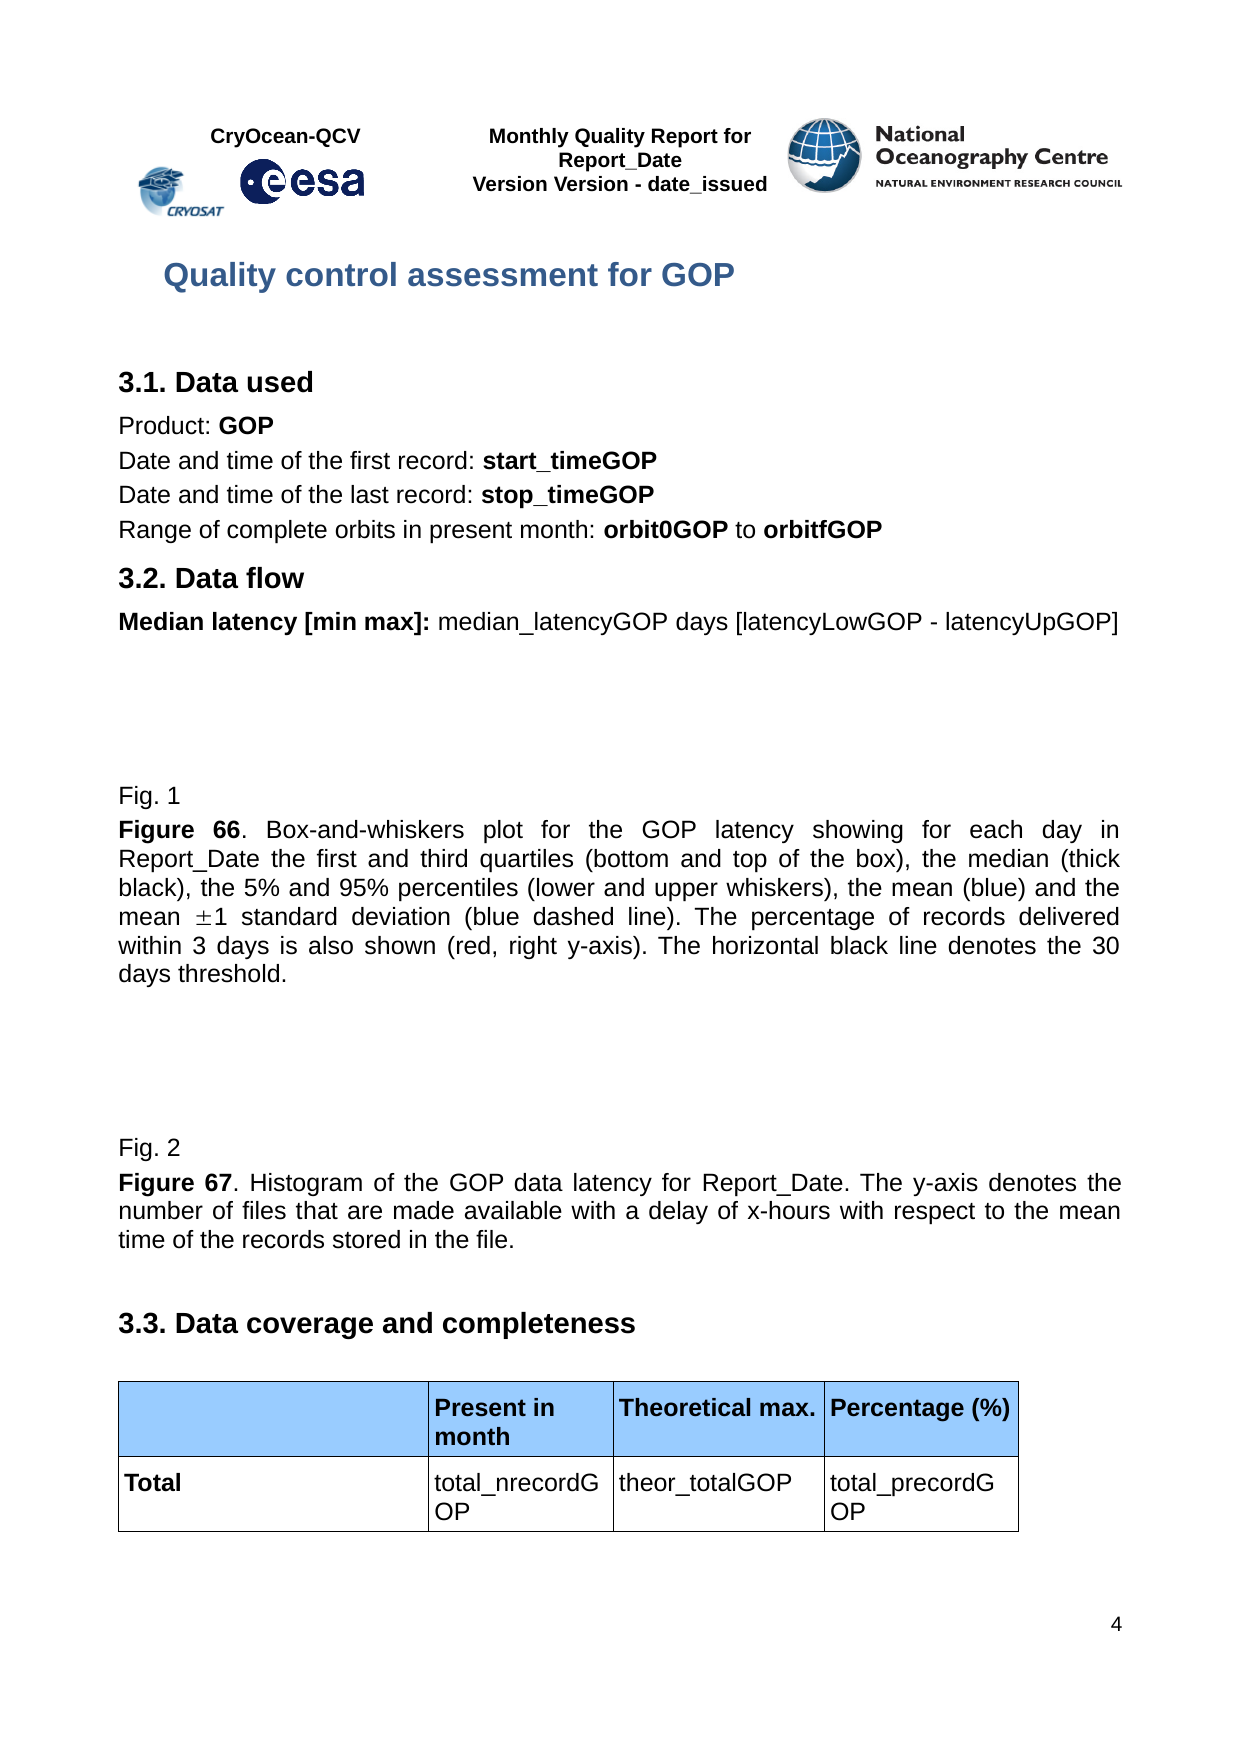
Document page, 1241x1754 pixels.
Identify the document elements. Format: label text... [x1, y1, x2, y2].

picture [118, 159, 364, 224]
table_header Theoretical max. [614, 1382, 824, 1456]
table_cell total_precordGOP [825, 1457, 1018, 1531]
text Median latency [min max]: median_latencyGOP days [latencyLowGOP - latencyUpGOP] [118, 607, 1122, 636]
text 3.3. Data coverage and completeness [118, 1306, 1122, 1340]
text 3.2. Data flow [118, 561, 1122, 595]
subtitle Quality control assessment for GOP [118, 255, 1122, 294]
picture [787, 118, 1123, 193]
title Product: GOP [118, 411, 1122, 440]
title Date and time of the first record: start_timeGOP [118, 446, 1122, 474]
title Date and time of the last record: stop_timeGOP [118, 480, 1122, 509]
table_cell theor_totalGOP [614, 1457, 824, 1531]
text Figure 66. Box-and-whiskers plot for the GOP latency showing for each day in Report_Date the first and third quartiles (bottom and top of the box), the median (thick black), the 5% and 95% percentiles (lower and upper whiskers), the mean (blue) and the mean ±1 standard deviation (blue dashed line). The percentage of records delivered within 3 days is also shown (red, right y-axis). The horizontal black line denotes the 30 days threshold. [118, 816, 1122, 988]
table_cell total_nrecordGOP [429, 1457, 613, 1531]
text 3.1. Data used [118, 365, 1122, 398]
table_header Present in month [429, 1382, 613, 1456]
text Fig. 2 [118, 1133, 1122, 1162]
text Figure 67. Histogram of the GOP data latency for Report_Date. The y-axis denotes the number of files that are made available with a delay of x-hours with respect to the mean time of the records stored in the file. [118, 1167, 1122, 1254]
title Range of complete orbits in present month: orbit0GOP to orbitfGOP [118, 515, 1122, 544]
table_header [119, 1382, 428, 1456]
text Fig. 1 [118, 781, 1122, 809]
table_cell Total [119, 1457, 428, 1531]
table_header Percentage (%) [825, 1382, 1018, 1456]
